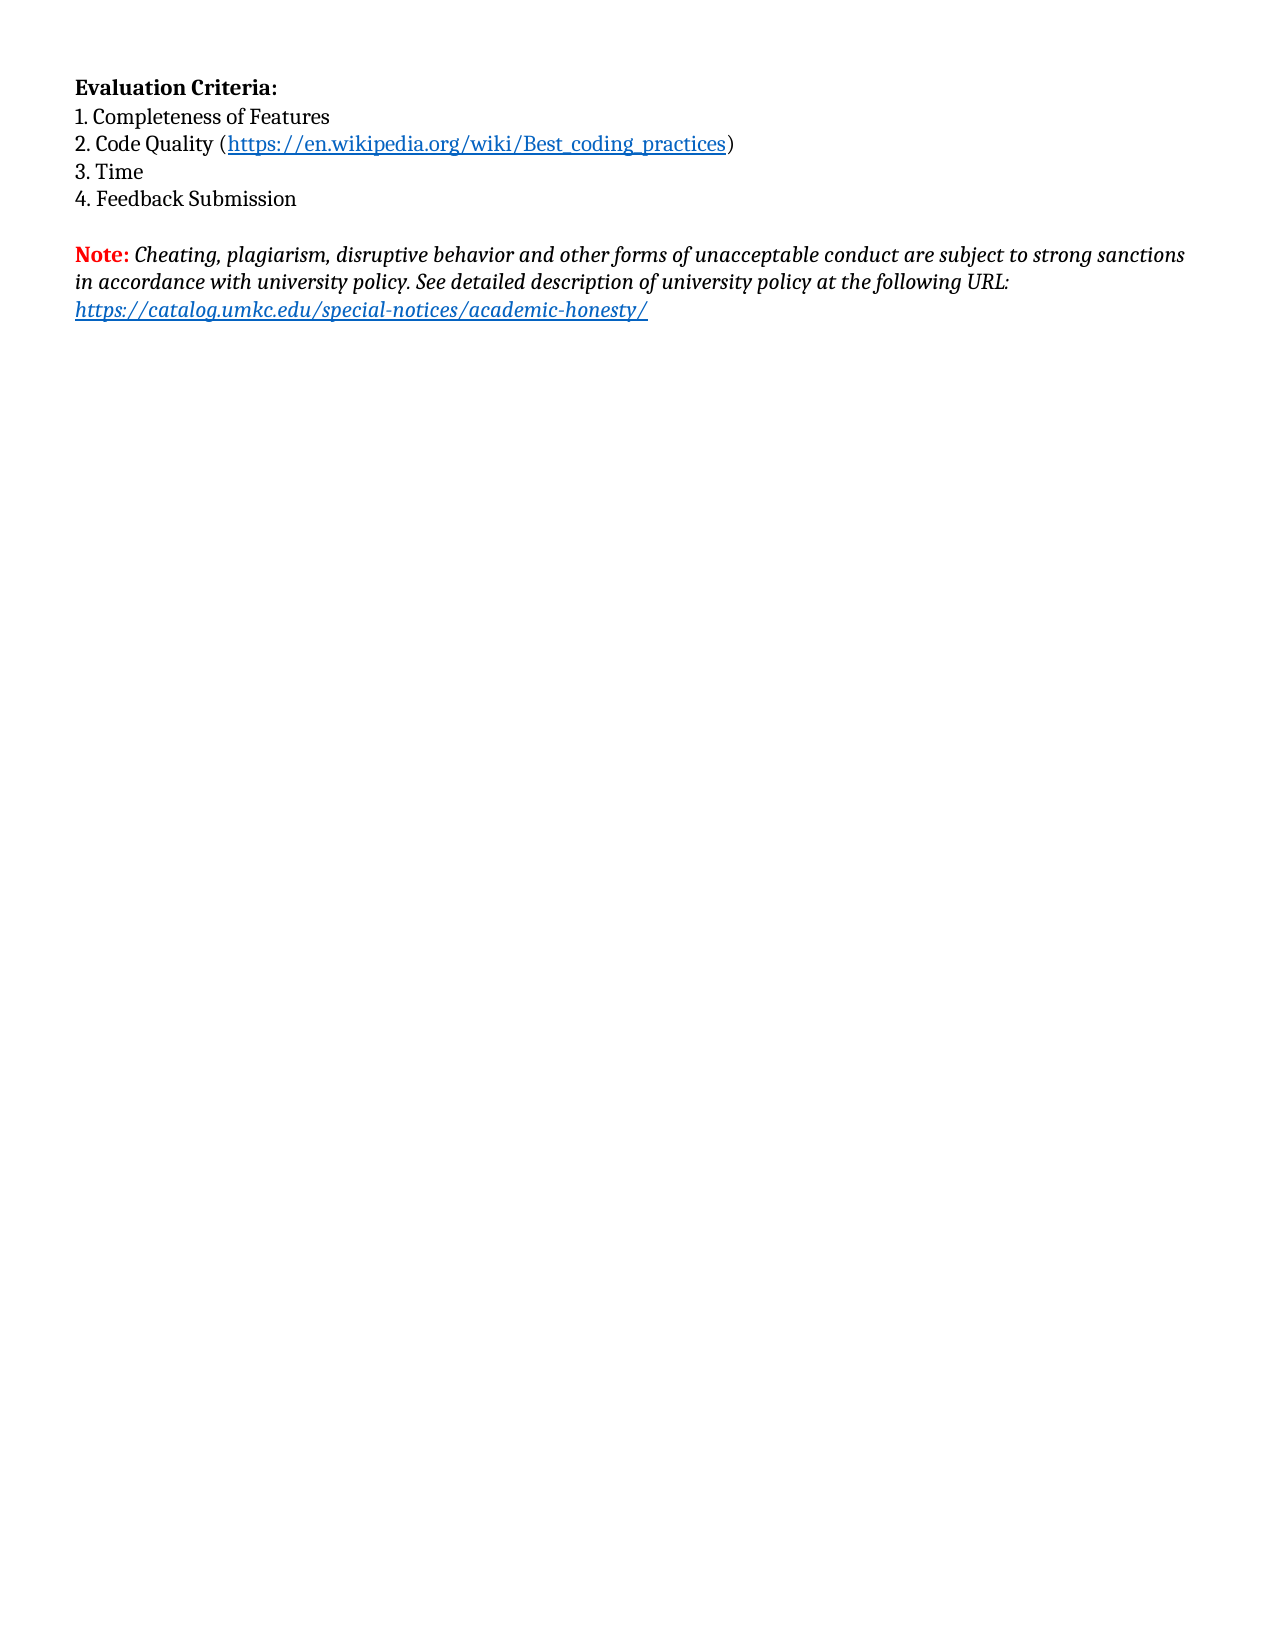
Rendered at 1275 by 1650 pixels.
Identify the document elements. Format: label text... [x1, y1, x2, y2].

text 4. Feedback Submission [75, 186, 1200, 213]
text 2. Code Quality (https://en.wikipedia.org/wiki/Best_coding_practices) [75, 131, 1200, 157]
text 1. Completeness of Features [75, 103, 1200, 130]
text Note: Cheating, plagiarism, disruptive behavior and other forms of unacceptable conduct are subject to strong sanctions in accordance with university policy. See detailed description of university policy at the following URL: https://catalog.umkc.edu/special-notices/academic-honesty/ [75, 241, 1200, 323]
text Evaluation Criteria: [75, 75, 1200, 101]
text 3. Time [75, 159, 1200, 185]
